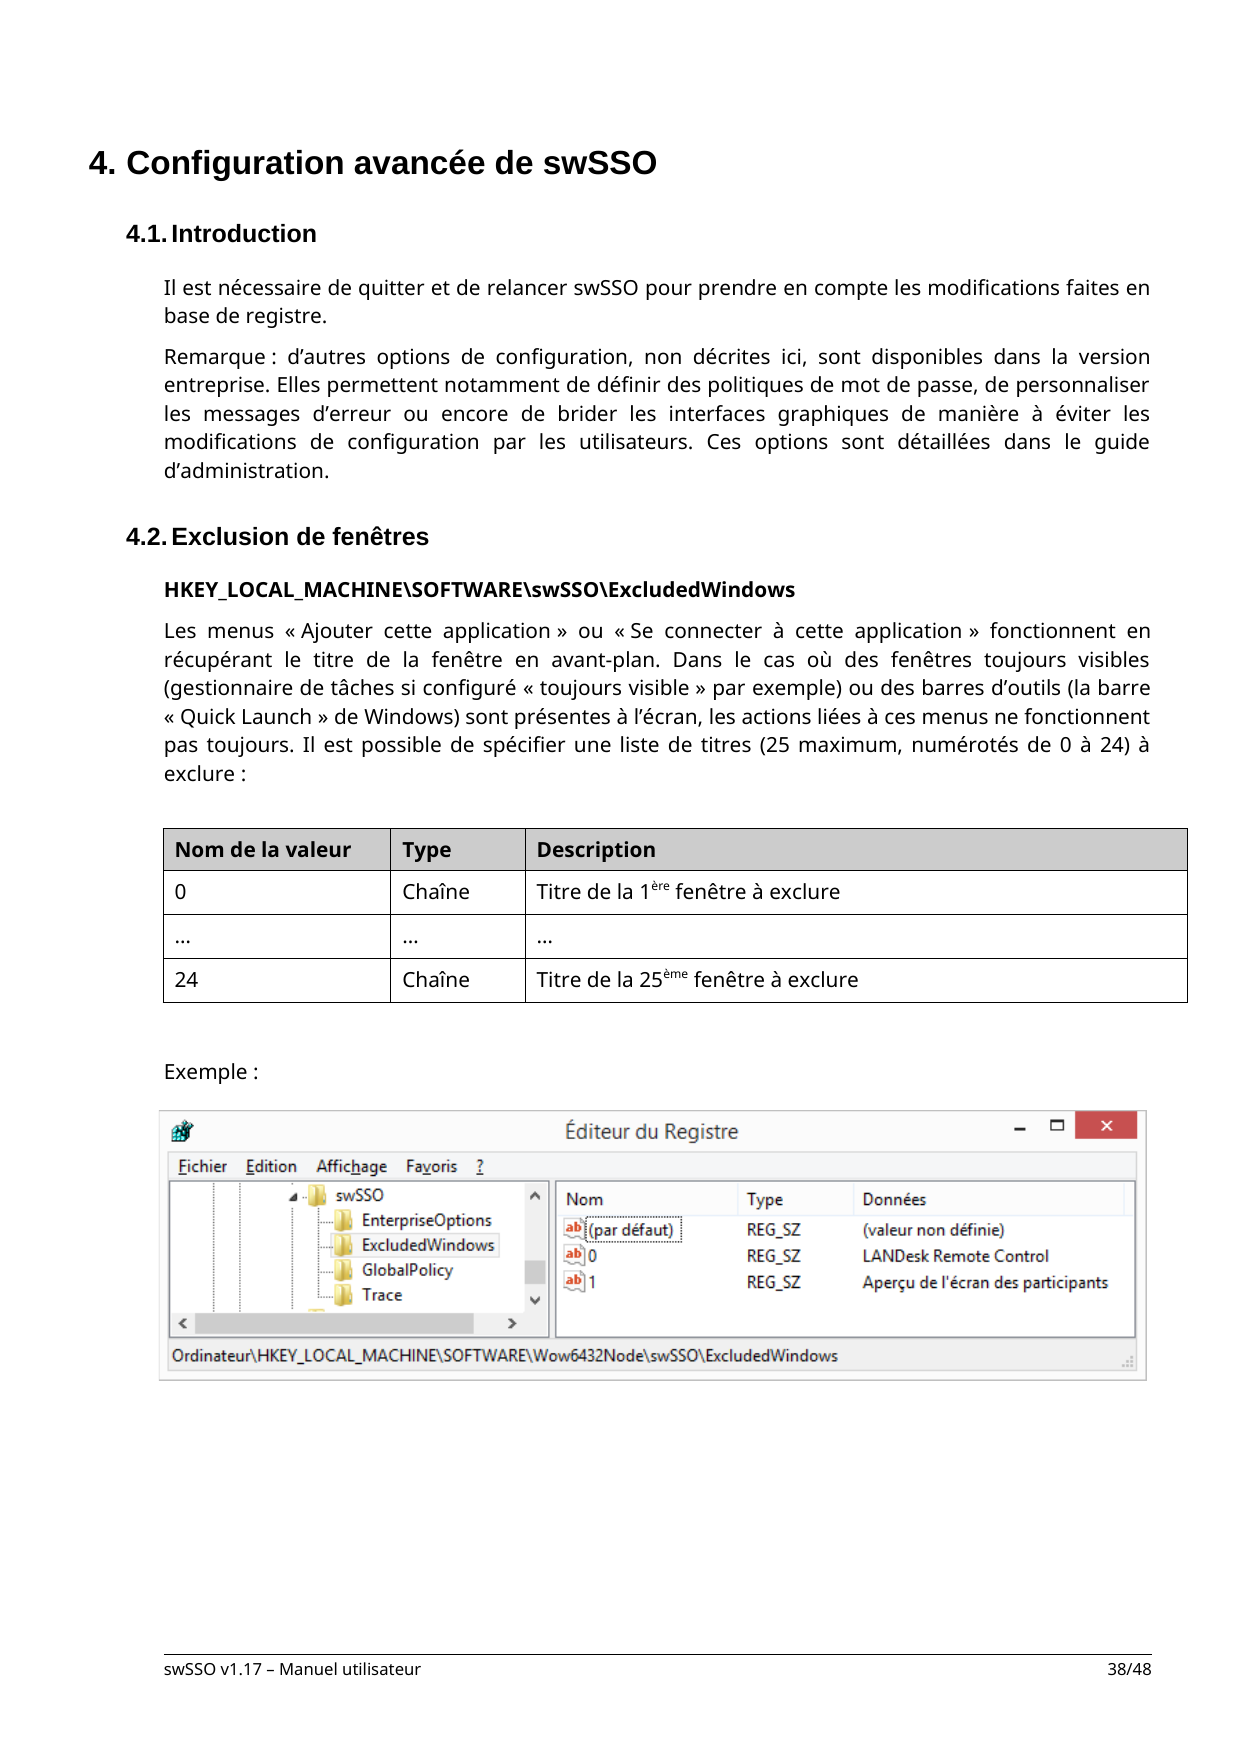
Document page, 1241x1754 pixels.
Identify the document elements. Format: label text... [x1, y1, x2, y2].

table_cell Chaîne [391, 871, 525, 914]
text Il est nécessaire de quitter et de relancer swSSO pour prendre en compte les modifications faites en base de registre. [164, 273, 1152, 330]
subtitle Exclusion de fenêtres [126, 522, 1152, 551]
table_cell Chaîne [391, 959, 525, 1002]
table_cell 24 [164, 959, 390, 1002]
table_header Description [526, 829, 1187, 870]
table_cell Titre de la 25ème fenêtre à exclure [526, 959, 1187, 1002]
table_header Type [391, 829, 525, 870]
table_cell Titre de la 1ère fenêtre à exclure [526, 871, 1187, 914]
table_cell … [391, 915, 525, 958]
subtitle Configuration avancée de swSSO [89, 143, 1152, 182]
table_header Nom de la valeur [164, 829, 390, 870]
text HKEY_LOCAL_MACHINE\SOFTWARE\swSSO\ExcludedWindows [164, 576, 1152, 604]
text Exemple : [164, 1057, 1152, 1085]
table_cell … [526, 915, 1187, 958]
text Remarque : d’autres options de configuration, non décrites ici, sont disponibles dans la version entreprise. Elles permettent notamment de définir des politiques de mot de passe, de personnaliser les messages d’erreur ou encore de brider les interfaces graphiques de manière à éviter les modifications de configuration par les utilisateurs. Ces options sont détaillées dans le guide d’administration. [164, 342, 1152, 484]
table_cell 0 [164, 871, 390, 914]
subtitle Introduction [126, 219, 1152, 248]
text Les menus « Ajouter cette application » ou « Se connecter à cette application » fonctionnent en récupérant le titre de la fenêtre en avant-plan. Dans le cas où des fenêtres toujours visibles (gestionnaire de tâches si configuré « toujours visible » par exemple) ou des barres d’outils (la barre « Quick Launch » de Windows) sont présentes à l’écran, les actions liées à ces menus ne fonctionnent pas toujours. Il est possible de spécifier une liste de titres (25 maximum, numérotés de 0 à 24) à exclure : [164, 617, 1152, 787]
picture [158, 1110, 1147, 1381]
table_cell … [164, 915, 390, 958]
